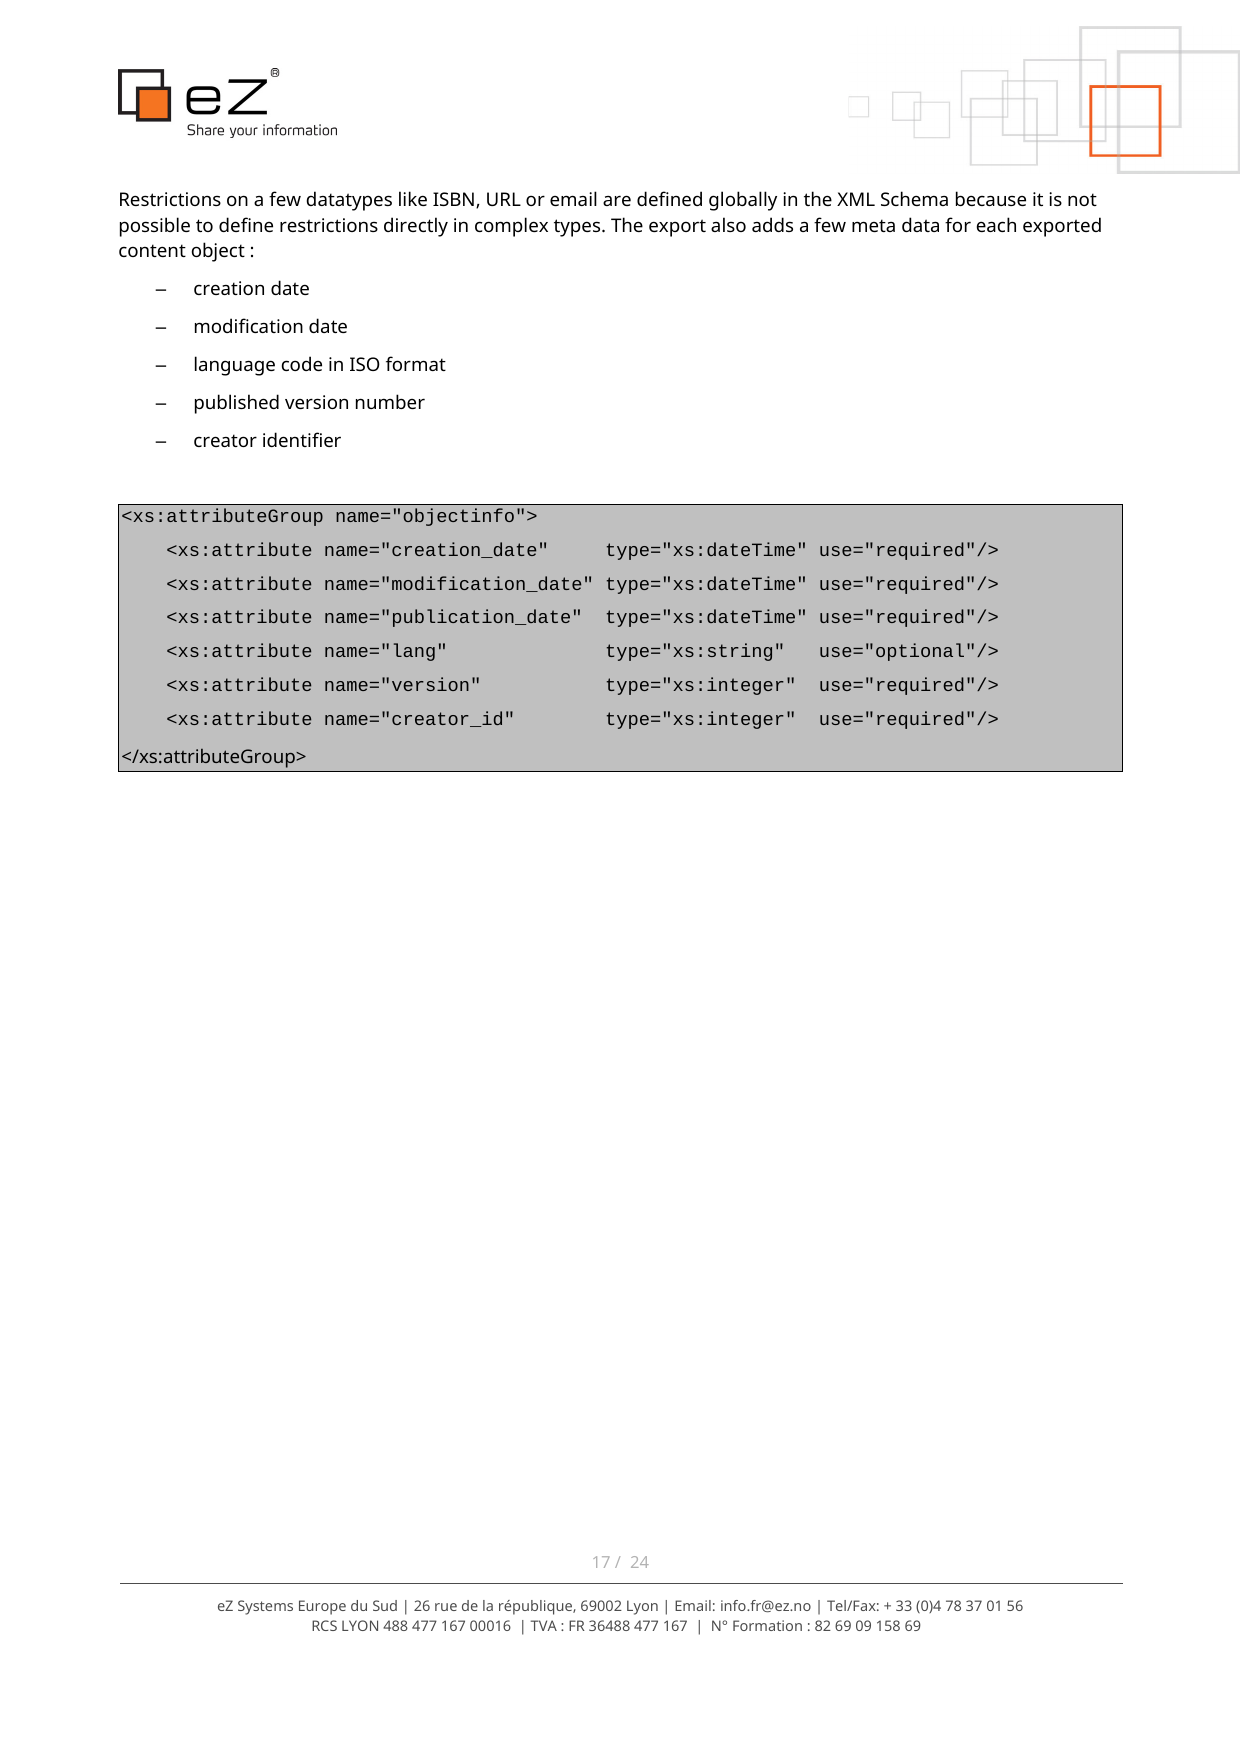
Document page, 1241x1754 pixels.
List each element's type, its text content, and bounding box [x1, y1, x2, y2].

list language code in ISO format [156, 352, 1122, 377]
list creation date [156, 276, 1122, 301]
text <xs:attribute name="lang" type="xs:string" use="optional"/> [119, 639, 1122, 663]
text <xs:attribute name="publication_date" type="xs:dateTime" use="required"/> [119, 605, 1122, 629]
list modification date [156, 314, 1122, 339]
text </xs:attributeGroup> [119, 740, 1122, 771]
picture [118, 68, 442, 187]
text <xs:attribute name="modification_date" type="xs:dateTime" use="required"/> [119, 571, 1122, 596]
text <xs:attribute name="version" type="xs:integer" use="required"/> [119, 672, 1122, 697]
list creator identifier [156, 428, 1122, 453]
text Restrictions on a few datatypes like ISBN, URL or email are defined globally in the XML Schema because it is not possible to define restrictions directly in complex types. The export also adds a few meta data for each exported content object : [118, 173, 1122, 263]
text <xs:attributeGroup name="objectinfo"> [119, 505, 1122, 528]
picture [848, 26, 1240, 174]
text <xs:attribute name="creator_id" type="xs:integer" use="required"/> [119, 706, 1122, 731]
list published version number [156, 390, 1122, 415]
text <xs:attribute name="creation_date" type="xs:dateTime" use="required"/> [119, 537, 1122, 562]
